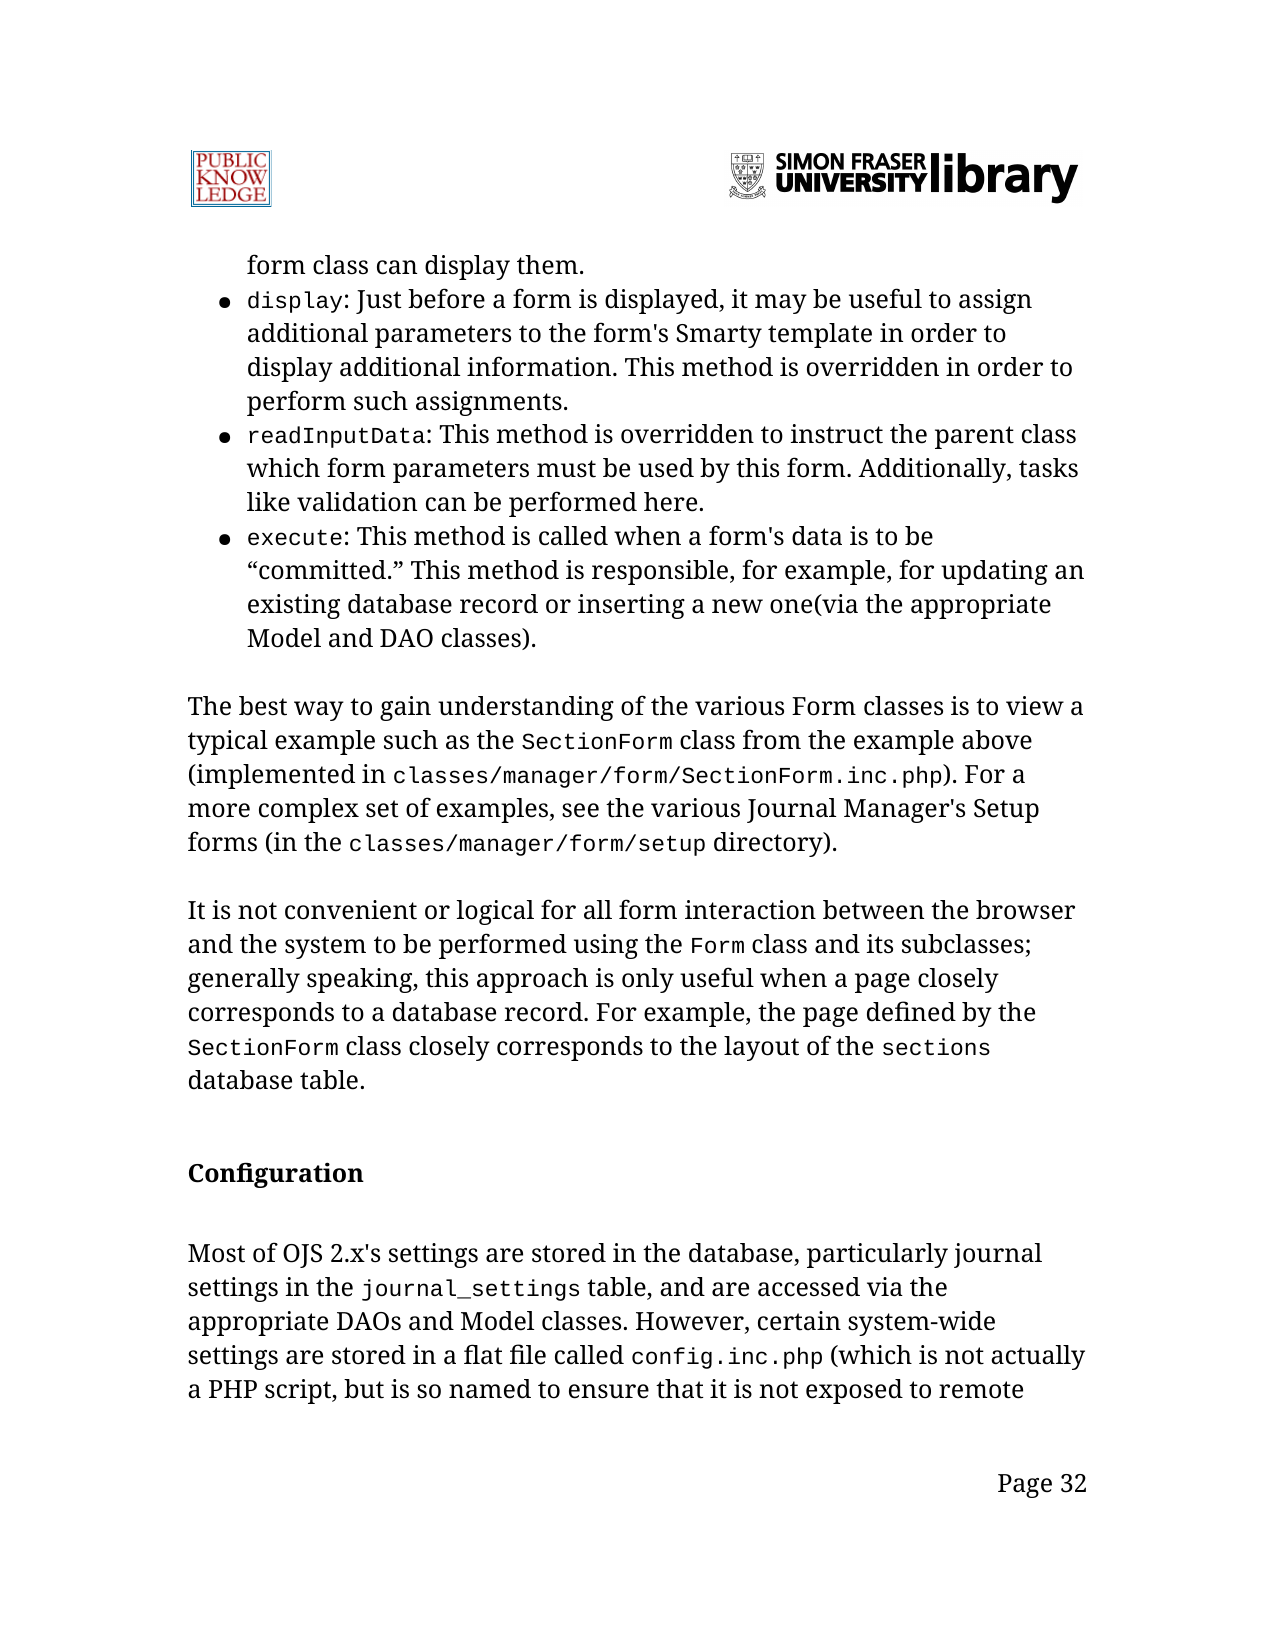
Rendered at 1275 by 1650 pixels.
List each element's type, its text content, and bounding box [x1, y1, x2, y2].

subtitle Configuration [187, 1155, 1087, 1189]
list readInputData: This method is overridden to instruct the parent class which form parameters must be used by this form. Additionally, tasks like validation can be performed here. [217, 417, 1087, 519]
text It is not convenient or logical for all form interaction between the browser and the system to be performed using the Form class and its subclasses; generally speaking, this approach is only useful when a page closely corresponds to a database record. For example, the page defined by the SectionForm class closely corresponds to the layout of the sections database table. [187, 893, 1087, 1096]
text The best way to gain understanding of the various Form classes is to view a typical example such as the SectionForm class from the example above (implemented in classes/manager/form/SectionForm.inc.php). For a more complex set of examples, see the various Journal Manager's Setup forms (in the classes/manager/form/setup directory). [187, 689, 1087, 859]
list form class can display them. [217, 247, 1087, 281]
picture [723, 150, 1083, 207]
picture [193, 150, 272, 205]
text Most of OJS 2.x's settings are stored in the database, particularly journal settings in the journal_settings table, and are accessed via the appropriate DAOs and Model classes. However, certain system-wide settings are stored in a flat file called config.inc.php (which is not actually a PHP script, but is so named to ensure that it is not exposed to remote [187, 1236, 1087, 1406]
list display: Just before a form is displayed, it may be useful to assign additional parameters to the form's Smarty template in order to display additional information. This method is overridden in order to perform such assignments. [217, 281, 1087, 417]
list execute: This method is called when a form's data is to be “committed.” This method is responsible, for example, for updating an existing database record or inserting a new one(via the appropriate Model and DAO classes). [217, 519, 1087, 655]
